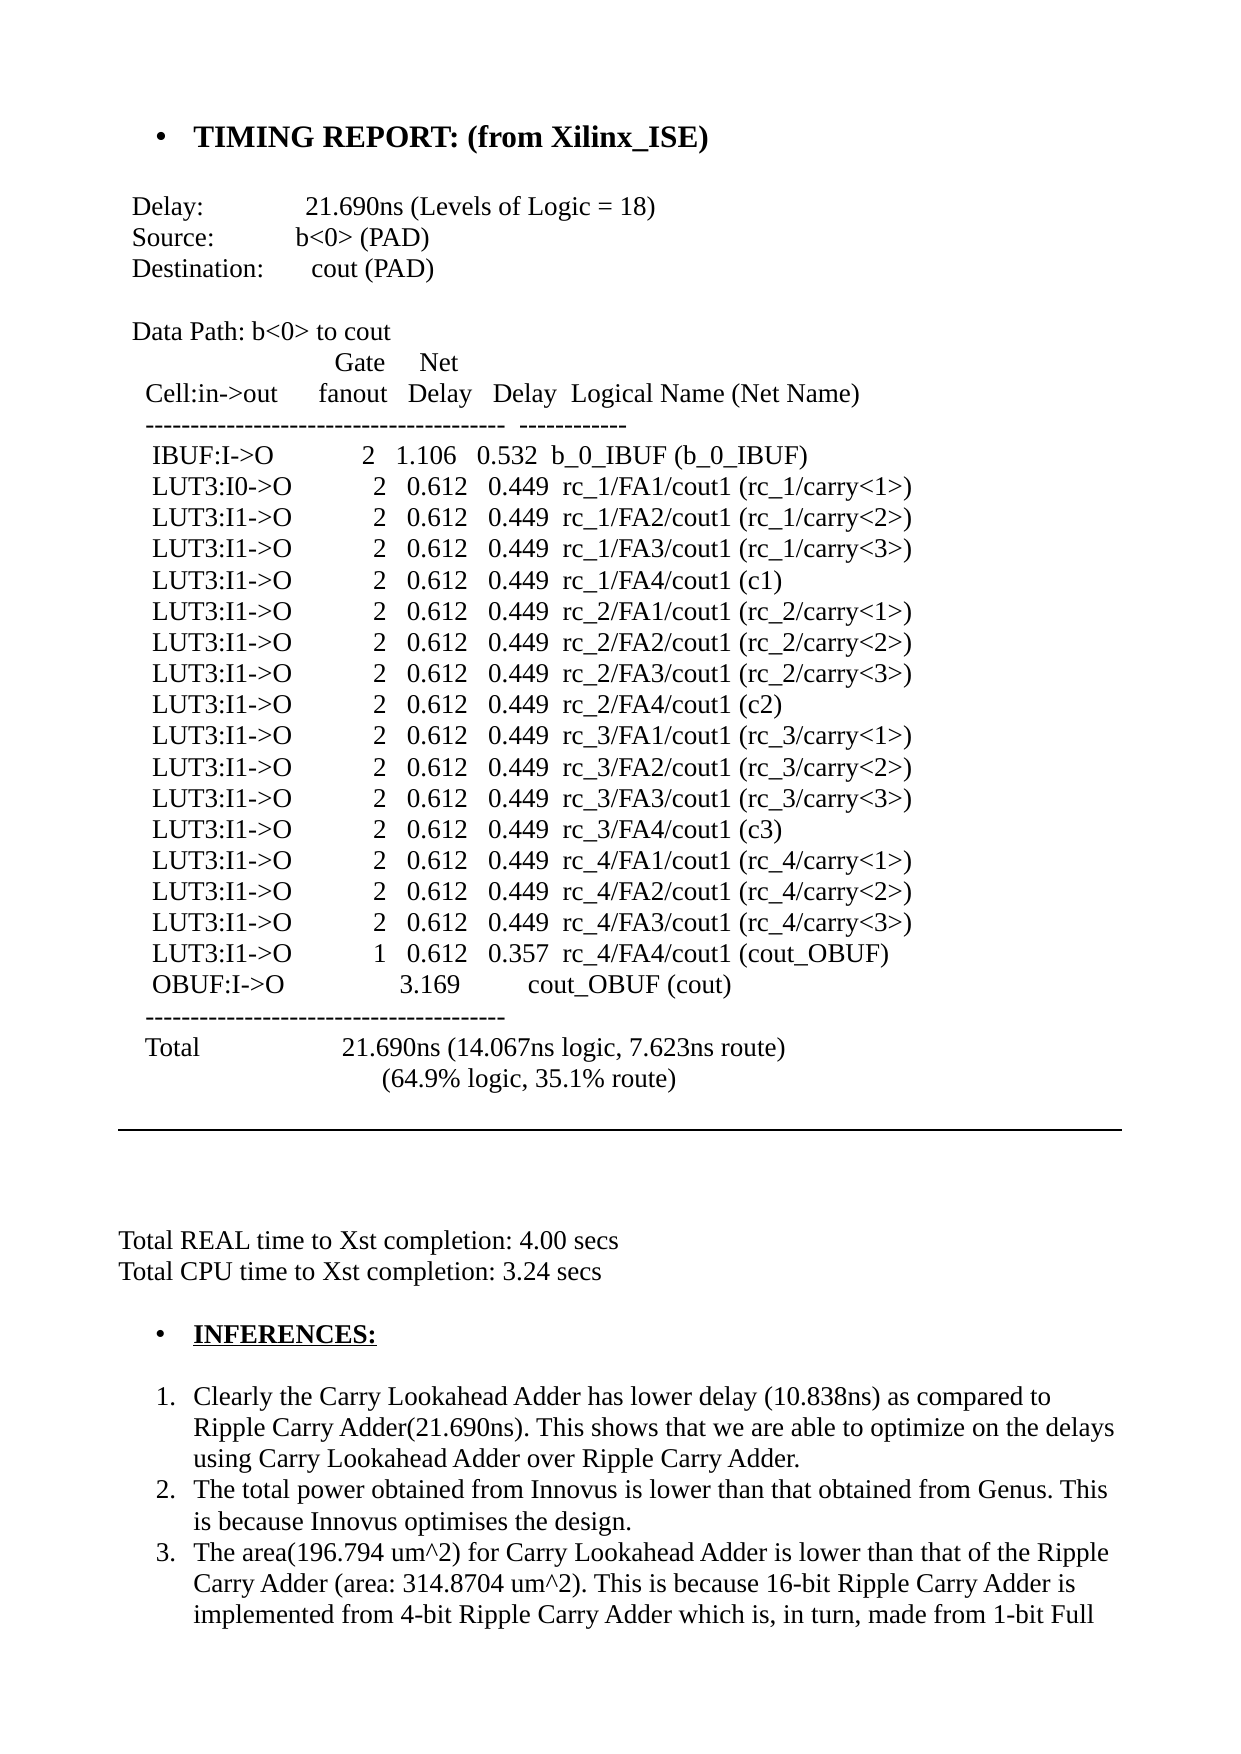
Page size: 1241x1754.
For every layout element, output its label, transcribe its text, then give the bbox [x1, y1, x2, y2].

list INFERENCES: [156, 1318, 1122, 1380]
list Clearly the Carry Lookahead Adder has lower delay (10.838ns) as compared to Ripple Carry Adder(21.690ns). This shows that we are able to optimize on the delays using Carry Lookahead Adder over Ripple Carry Adder. [156, 1380, 1122, 1474]
text LUT3:I1->O 2 0.612 0.449 rc_2/FA3/cout1 (rc_2/carry<3>) [118, 657, 1122, 688]
text ---------------------------------------- [118, 1000, 1122, 1031]
text LUT3:I1->O 2 0.612 0.449 rc_3/FA1/cout1 (rc_3/carry<1>) [118, 719, 1122, 751]
text LUT3:I1->O 2 0.612 0.449 rc_2/FA2/cout1 (rc_2/carry<2>) [118, 626, 1122, 657]
text (64.9% logic, 35.1% route) [118, 1062, 1122, 1093]
list The total power obtained from Innovus is lower than that obtained from Genus. This is because Innovus optimises the design. [156, 1474, 1122, 1536]
text LUT3:I1->O 2 0.612 0.449 rc_2/FA1/cout1 (rc_2/carry<1>) [118, 595, 1122, 626]
text LUT3:I1->O 1 0.612 0.357 rc_4/FA4/cout1 (cout_OBUF) [118, 937, 1122, 969]
list TIMING REPORT: (from Xilinx_ISE) [156, 118, 1122, 154]
text LUT3:I1->O 2 0.612 0.449 rc_3/FA4/cout1 (c3) [118, 813, 1122, 844]
text LUT3:I1->O 2 0.612 0.449 rc_1/FA2/cout1 (rc_1/carry<2>) [118, 501, 1122, 533]
text Total 21.690ns (14.067ns logic, 7.623ns route) [118, 1031, 1122, 1062]
text LUT3:I1->O 2 0.612 0.449 rc_2/FA4/cout1 (c2) [118, 688, 1122, 719]
text LUT3:I1->O 2 0.612 0.449 rc_1/FA4/cout1 (c1) [118, 564, 1122, 595]
text Data Path: b<0> to cout [118, 314, 1122, 346]
text ---------------------------------------- ------------ [118, 408, 1122, 439]
text LUT3:I1->O 2 0.612 0.449 rc_4/FA2/cout1 (rc_4/carry<2>) [118, 875, 1122, 906]
text LUT3:I1->O 2 0.612 0.449 rc_4/FA3/cout1 (rc_4/carry<3>) [118, 906, 1122, 937]
text Delay: 21.690ns (Levels of Logic = 18) [118, 190, 1122, 221]
text OBUF:I->O 3.169 cout_OBUF (cout) [118, 969, 1122, 1000]
text LUT3:I1->O 2 0.612 0.449 rc_1/FA3/cout1 (rc_1/carry<3>) [118, 533, 1122, 564]
text Cell:in->out fanout Delay Delay Logical Name (Net Name) [118, 377, 1122, 408]
text Source: b<0> (PAD) [118, 221, 1122, 252]
text Gate Net [118, 346, 1122, 377]
text LUT3:I1->O 2 0.612 0.449 rc_3/FA2/cout1 (rc_3/carry<2>) [118, 751, 1122, 782]
text Total CPU time to Xst completion: 3.24 secs [118, 1256, 1122, 1287]
text Total REAL time to Xst completion: 4.00 secs [118, 1224, 1122, 1256]
text LUT3:I0->O 2 0.612 0.449 rc_1/FA1/cout1 (rc_1/carry<1>) [118, 470, 1122, 501]
list The area(196.794 um^2) for Carry Lookahead Adder is lower than that of the Ripple Carry Adder (area: 314.8704 um^2). This is because 16-bit Ripple Carry Adder is implemented from 4-bit Ripple Carry Adder which is, in turn, made from 1-bit Full [156, 1536, 1122, 1629]
text LUT3:I1->O 2 0.612 0.449 rc_4/FA1/cout1 (rc_4/carry<1>) [118, 844, 1122, 875]
text Destination: cout (PAD) [118, 252, 1122, 283]
text LUT3:I1->O 2 0.612 0.449 rc_3/FA3/cout1 (rc_3/carry<3>) [118, 782, 1122, 813]
text IBUF:I->O 2 1.106 0.532 b_0_IBUF (b_0_IBUF) [118, 439, 1122, 470]
